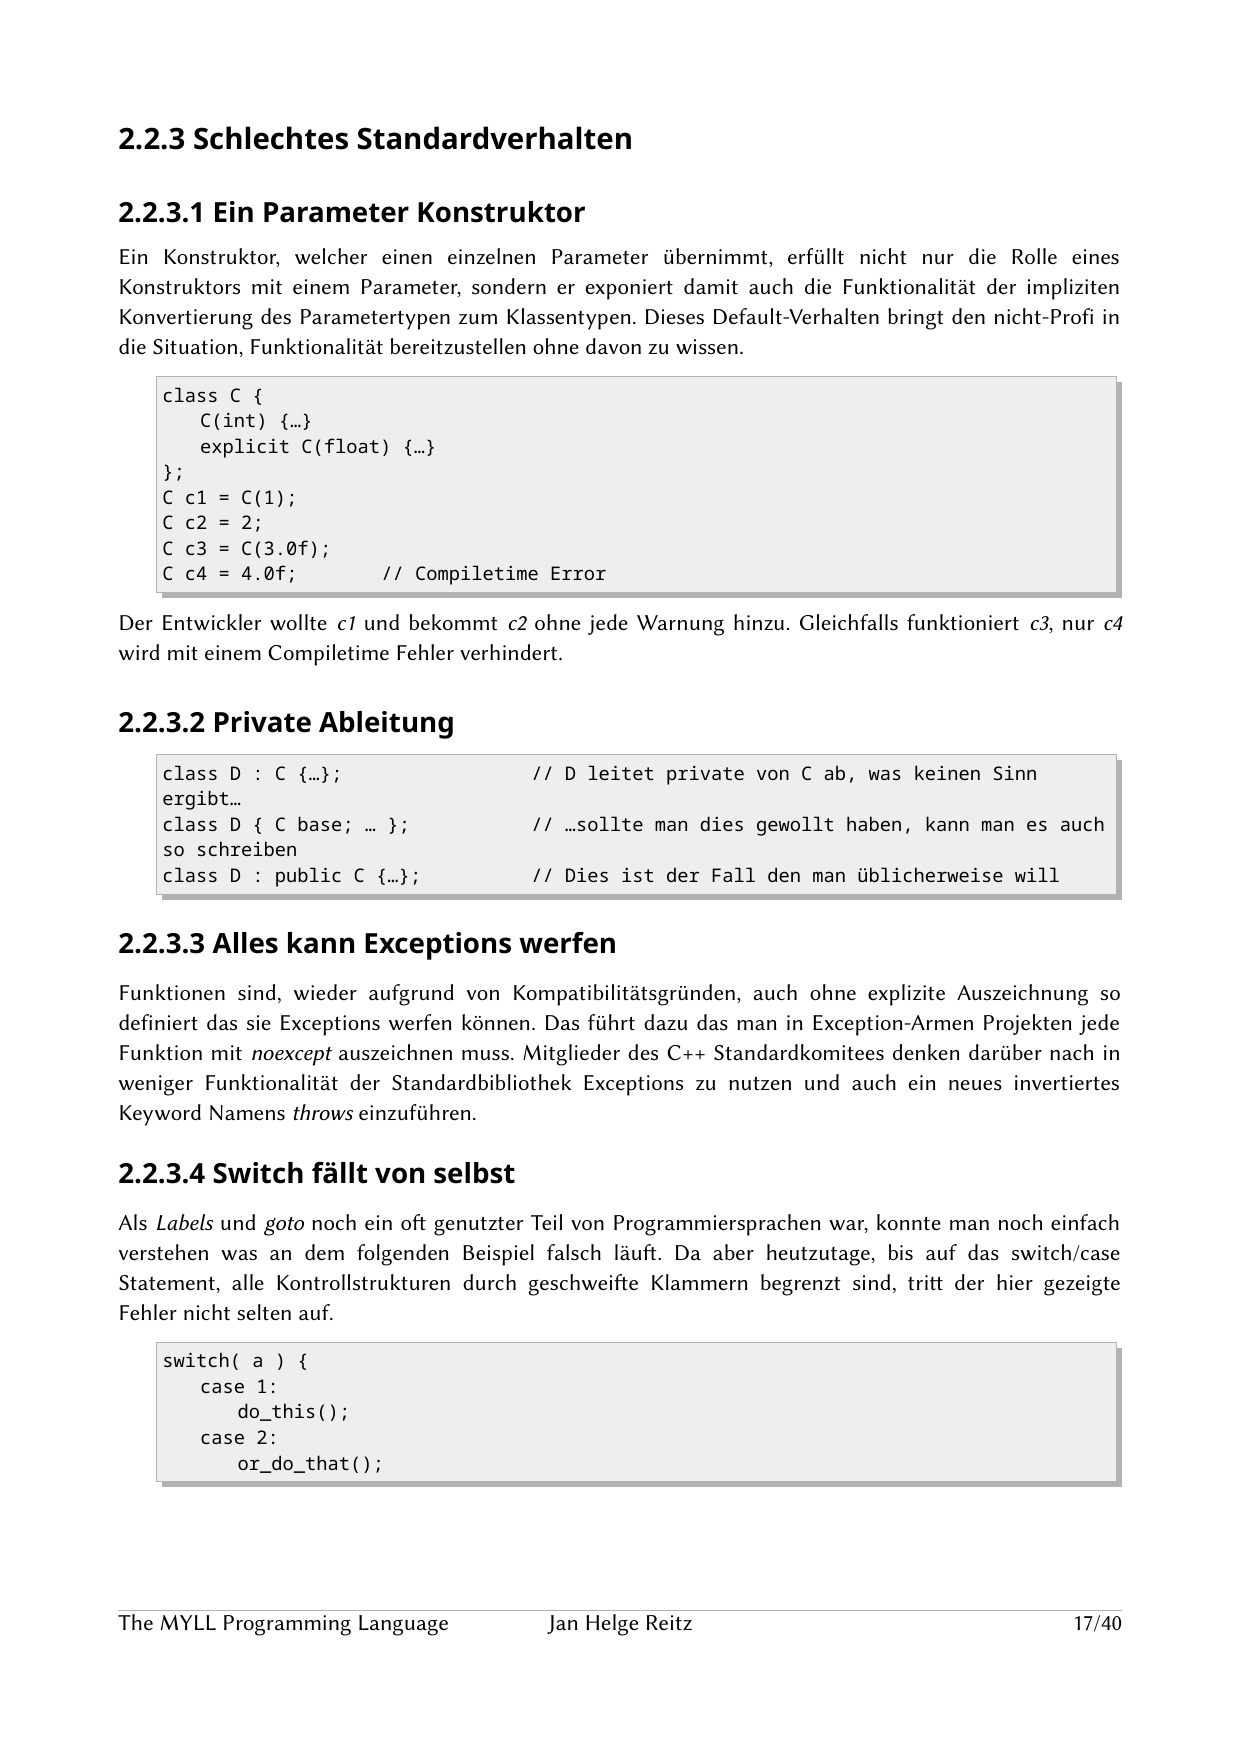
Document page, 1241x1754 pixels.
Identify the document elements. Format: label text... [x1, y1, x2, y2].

text or_do_that(); [157, 1444, 1116, 1481]
text Der Entwickler wollte c1 und bekommt c2 ohne jede Warnung hinzu. Gleichfalls funktioniert c3, nur c4 wird mit einem Compiletime Fehler verhindert. [118, 610, 1122, 666]
text C(int) {…} [157, 401, 1116, 427]
text Als Labels und goto noch ein oft genutzter Teil von Programmiersprachen war, konnte man noch einfach verstehen was an dem folgenden Beispiel falsch läuft. Da aber heutzutage, bis auf das switch/case Statement, alle Kontrollstrukturen durch geschweifte Klammern begrenzt sind, tritt der hier gezeigte Fehler nicht selten auf. [118, 1210, 1122, 1326]
text C c4 = 4.0f; // Compiletime Error [157, 554, 1116, 592]
subtitle Switch fällt von selbst [118, 1154, 1122, 1192]
text C c2 = 2; [157, 503, 1116, 529]
text switch( a ) { [157, 1343, 1116, 1367]
subtitle Alles kann Exceptions werfen [118, 924, 1122, 962]
text do_this(); [157, 1393, 1116, 1418]
text class D : public C {…}; // Dies ist der Fall den man üblicherweise will [157, 856, 1116, 894]
text }; [157, 452, 1116, 478]
text C c1 = C(1); [157, 478, 1116, 503]
text case 1: [157, 1367, 1116, 1393]
text case 2: [157, 1418, 1116, 1444]
text class C { [157, 377, 1116, 401]
text Ein Konstruktor, welcher einen einzelnen Parameter übernimmt, erfüllt nicht nur die Rolle eines Konstruktors mit einem Parameter, sondern er exponiert damit auch die Funktionalität der impliziten Konvertierung des Parametertypen zum Klassentypen. Dieses Default-Verhalten bringt den nicht-Profi in die Situation, Funktionalität bereitzustellen ohne davon zu wissen. [118, 244, 1122, 360]
text explicit C(float) {…} [157, 427, 1116, 452]
text Funktionen sind, wieder aufgrund von Kompatibilitätsgründen, auch ohne explizite Auszeichnung so definiert das sie Exceptions werfen können. Das führt dazu das man in Exception-Armen Projekten jede Funktion mit noexcept auszeichnen muss. Mitglieder des C++ Standardkomitees denken darüber nach in weniger Funktionalität der Standardbibliothek Exceptions zu nutzen und auch ein neues invertiertes Keyword Namens throws einzuführen. [118, 980, 1122, 1126]
subtitle Schlechtes Standardverhalten [118, 118, 1122, 158]
text class D : C {…}; // D leitet private von C ab, was keinen Sinn ergibt… [157, 755, 1116, 805]
text class D { C base; … }; // …sollte man dies gewollt haben, kann man es auch so schreiben [157, 805, 1116, 856]
subtitle Private Ableitung [118, 702, 1122, 740]
subtitle Ein Parameter Konstruktor [118, 193, 1122, 231]
text C c3 = C(3.0f); [157, 529, 1116, 554]
